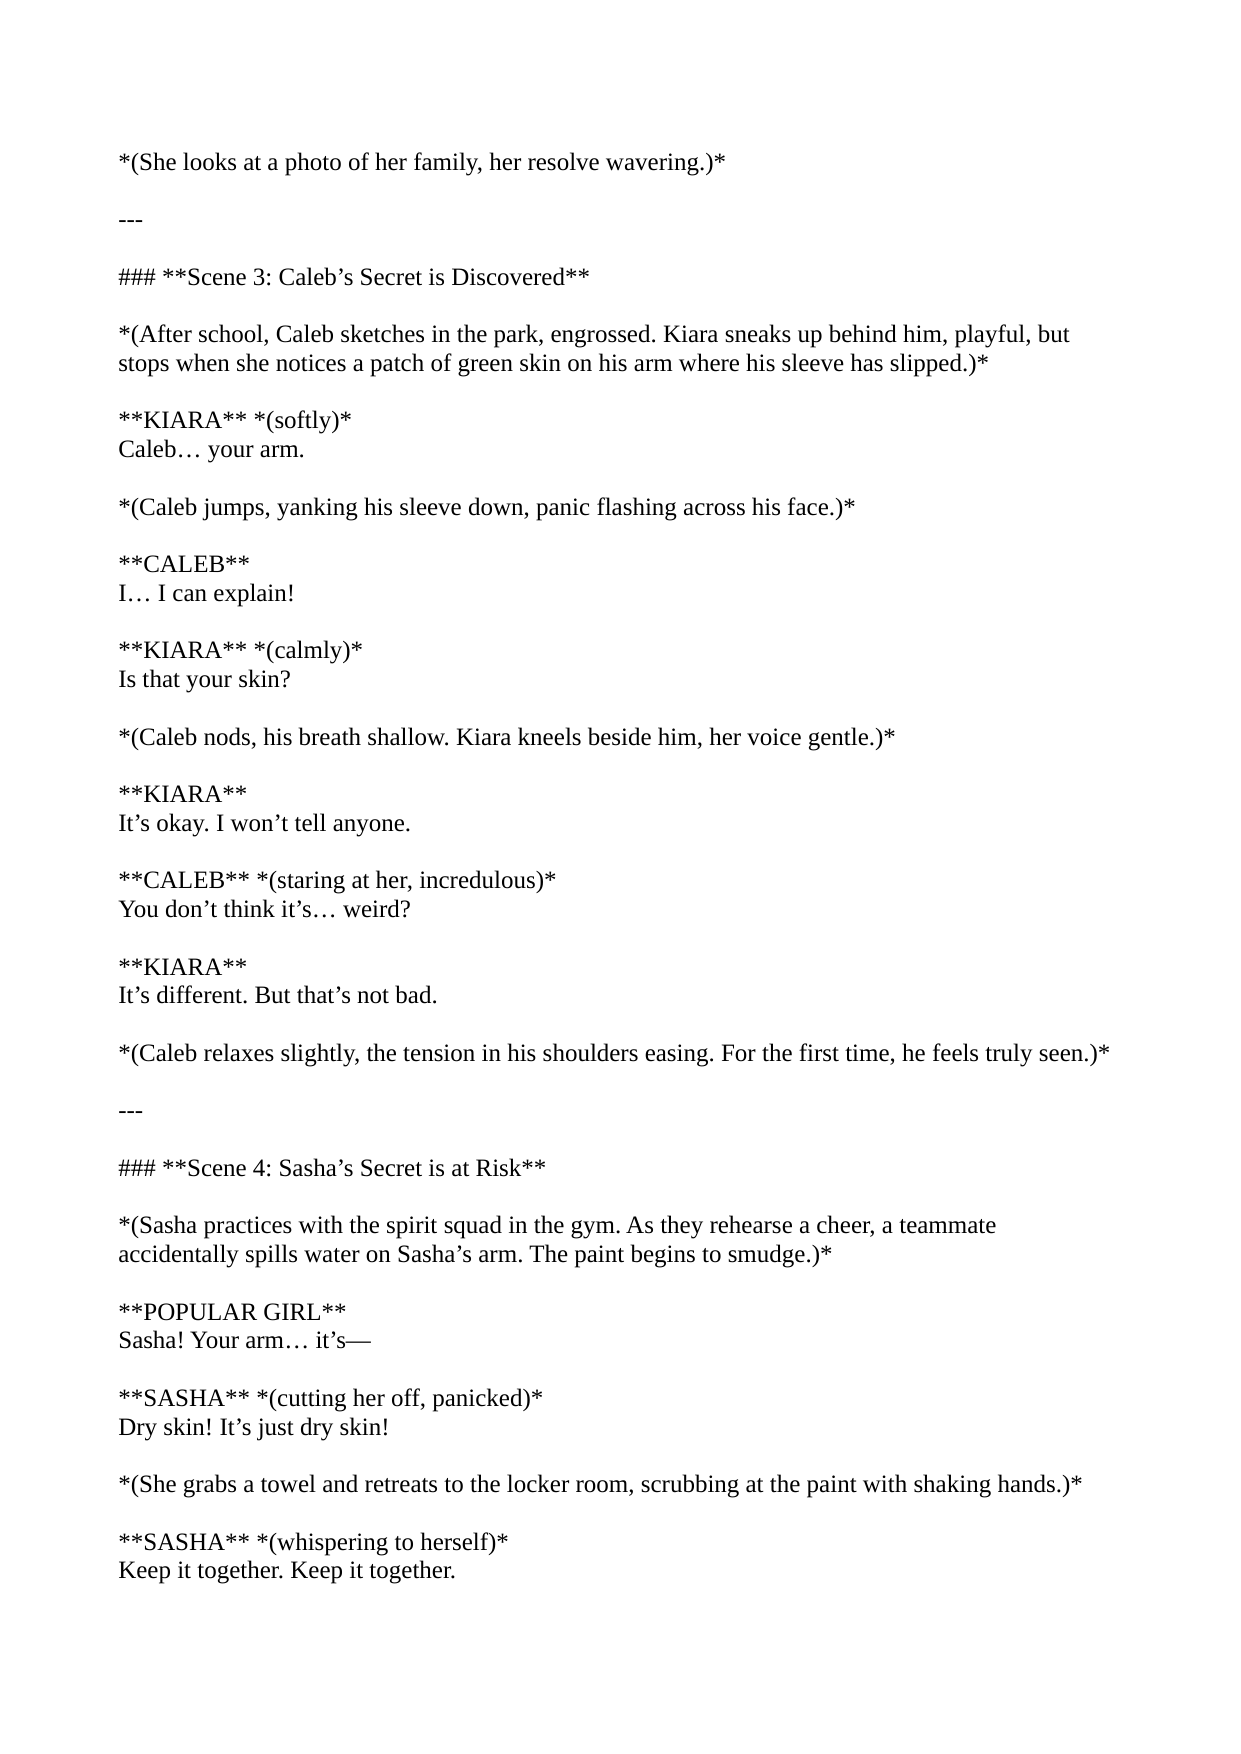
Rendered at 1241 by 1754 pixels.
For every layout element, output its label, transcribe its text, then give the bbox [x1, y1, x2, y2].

text *(Sasha practices with the spirit squad in the gym. As they rehearse a cheer, a teammate accidentally spills water on Sasha’s arm. The paint begins to smudge.)* [118, 1211, 1122, 1268]
text *(Caleb nods, his breath shallow. Kiara kneels beside him, her voice gentle.)* [118, 722, 1122, 751]
text You don’t think it’s… weird? [118, 894, 1122, 923]
text ### **Scene 3: Caleb’s Secret is Discovered** [118, 262, 1122, 291]
text **SASHA** *(cutting her off, panicked)* [118, 1383, 1122, 1412]
text **SASHA** *(whispering to herself)* [118, 1527, 1122, 1556]
text *(Caleb relaxes slightly, the tension in his shoulders easing. For the first time, he feels truly seen.)* [118, 1038, 1122, 1067]
text It’s different. But that’s not bad. [118, 981, 1122, 1009]
text **CALEB** [118, 549, 1122, 578]
text Dry skin! It’s just dry skin! [118, 1412, 1122, 1441]
text **KIARA** [118, 779, 1122, 808]
text *(After school, Caleb sketches in the park, engrossed. Kiara sneaks up behind him, playful, but stops when she notices a patch of green skin on his arm where his sleeve has slipped.)* [118, 319, 1122, 377]
text **KIARA** *(softly)* [118, 406, 1122, 434]
text **CALEB** *(staring at her, incredulous)* [118, 866, 1122, 894]
text Caleb… your arm. [118, 434, 1122, 463]
text *(She grabs a towel and retreats to the locker room, scrubbing at the paint with shaking hands.)* [118, 1469, 1122, 1498]
text **KIARA** [118, 952, 1122, 981]
text **KIARA** *(calmly)* [118, 636, 1122, 664]
text --- [118, 1096, 1122, 1124]
text ### **Scene 4: Sasha’s Secret is at Risk** [118, 1153, 1122, 1182]
text Sasha! Your arm… it’s— [118, 1326, 1122, 1354]
text Keep it together. Keep it together. [118, 1556, 1122, 1584]
text Is that your skin? [118, 664, 1122, 693]
text *(She looks at a photo of her family, her resolve wavering.)* [118, 147, 1122, 176]
text **POPULAR GIRL** [118, 1297, 1122, 1326]
text I… I can explain! [118, 578, 1122, 607]
text It’s okay. I won’t tell anyone. [118, 808, 1122, 837]
text *(Caleb jumps, yanking his sleeve down, panic flashing across his face.)* [118, 492, 1122, 521]
text --- [118, 204, 1122, 233]
